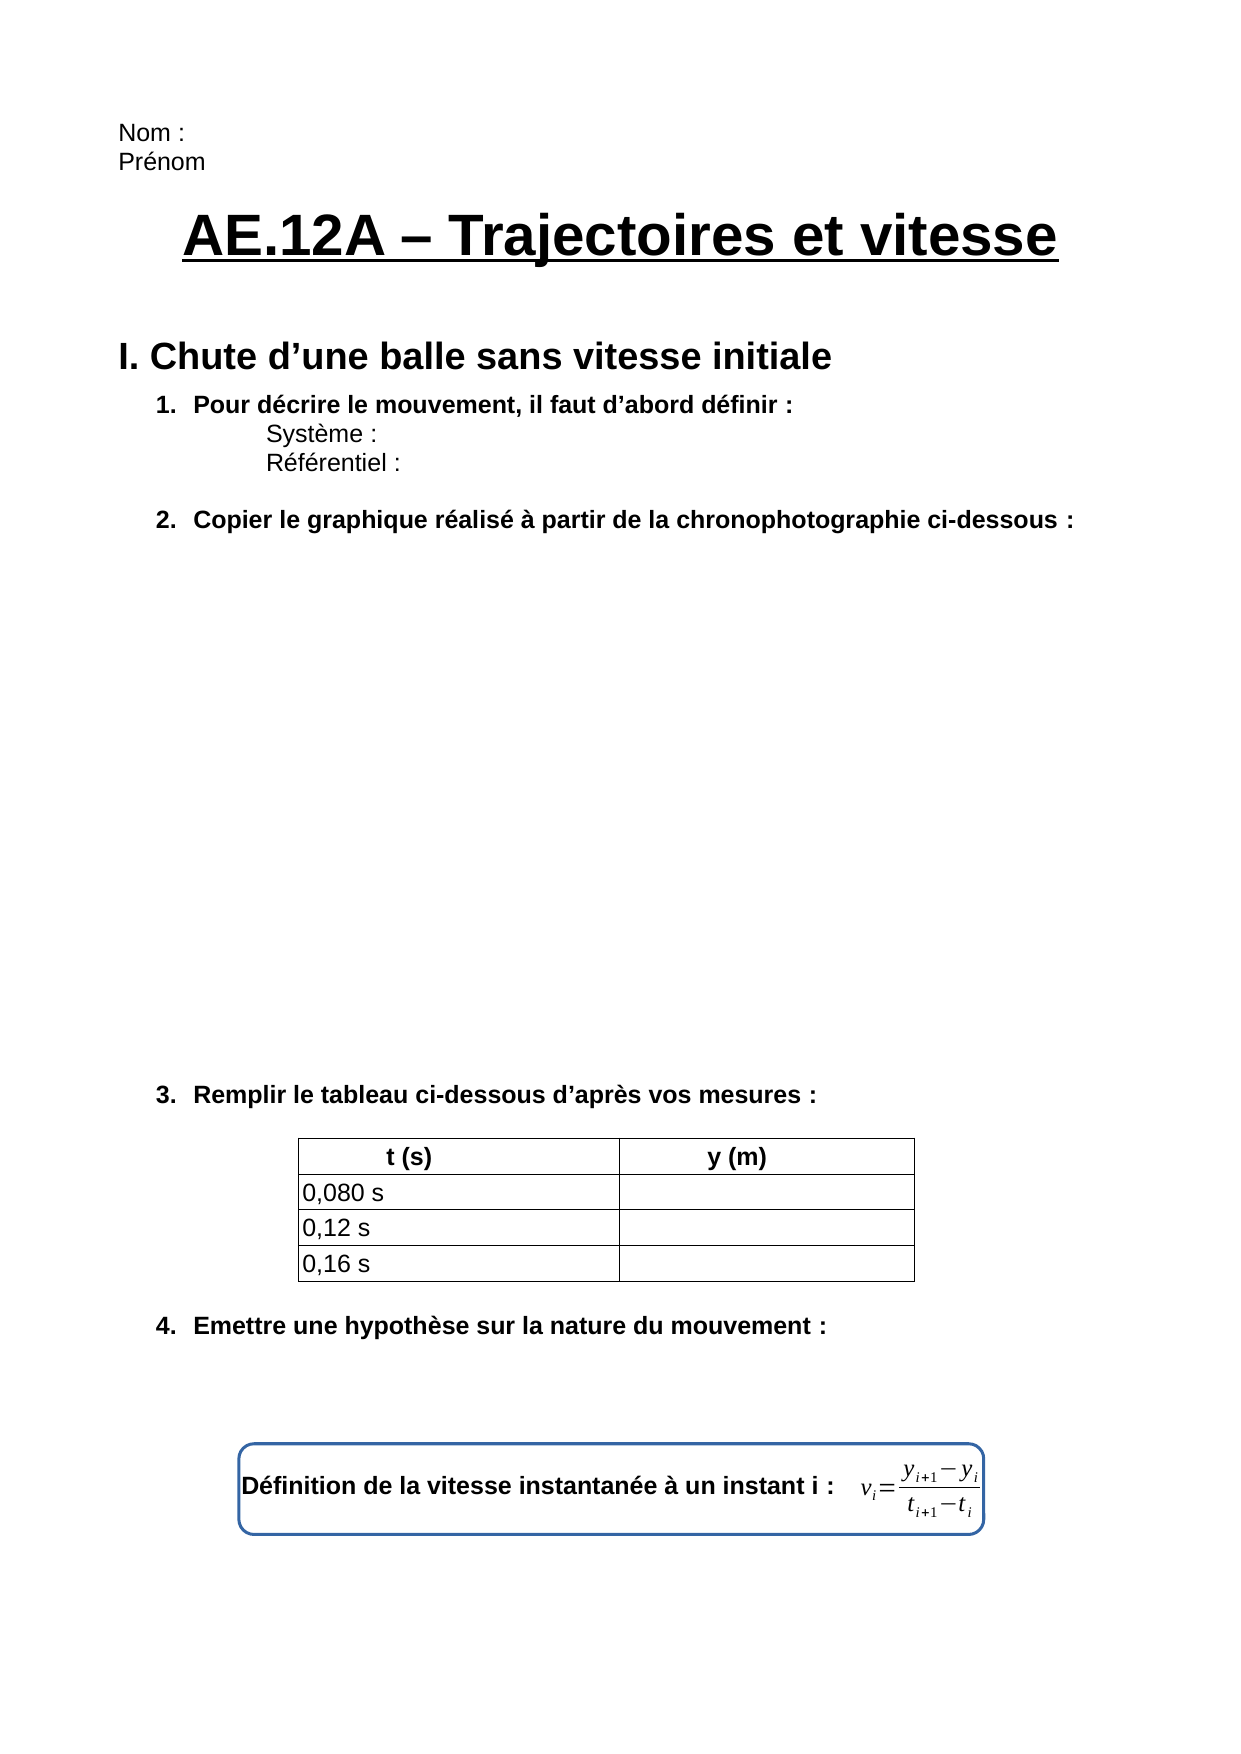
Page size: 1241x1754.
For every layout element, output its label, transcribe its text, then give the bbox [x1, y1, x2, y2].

text Définition de la vitesse instantanée à un instant i : [241, 1454, 982, 1521]
text Système : [118, 419, 1122, 448]
list Pour décrire le mouvement, il faut d’abord définir : [156, 390, 1122, 419]
table_header t (s) [299, 1139, 619, 1173]
table_cell [620, 1175, 914, 1209]
title AE.12A – Trajectoires et vitesse [118, 201, 1122, 268]
table_cell [620, 1210, 914, 1245]
table_header y (m) [620, 1139, 914, 1173]
text [118, 1454, 237, 1521]
table_cell 0,12 s [299, 1210, 619, 1245]
text Référentiel : [118, 448, 1122, 476]
list Emettre une hypothèse sur la nature du mouvement : [156, 1311, 1122, 1339]
text Prénom [118, 147, 1122, 176]
table_cell 0,080 s [299, 1175, 619, 1209]
subtitle I. Chute d’une balle sans vitesse initiale [118, 334, 1122, 378]
list Remplir le tableau ci-dessous d’après vos mesures : [156, 1080, 1122, 1109]
table_cell 0,16 s [299, 1246, 619, 1281]
list Copier le graphique réalisé à partir de la chronophotographie ci-dessous : [156, 505, 1122, 534]
table_cell [620, 1246, 914, 1281]
text Nom : [118, 118, 1122, 147]
text [985, 1454, 1122, 1521]
